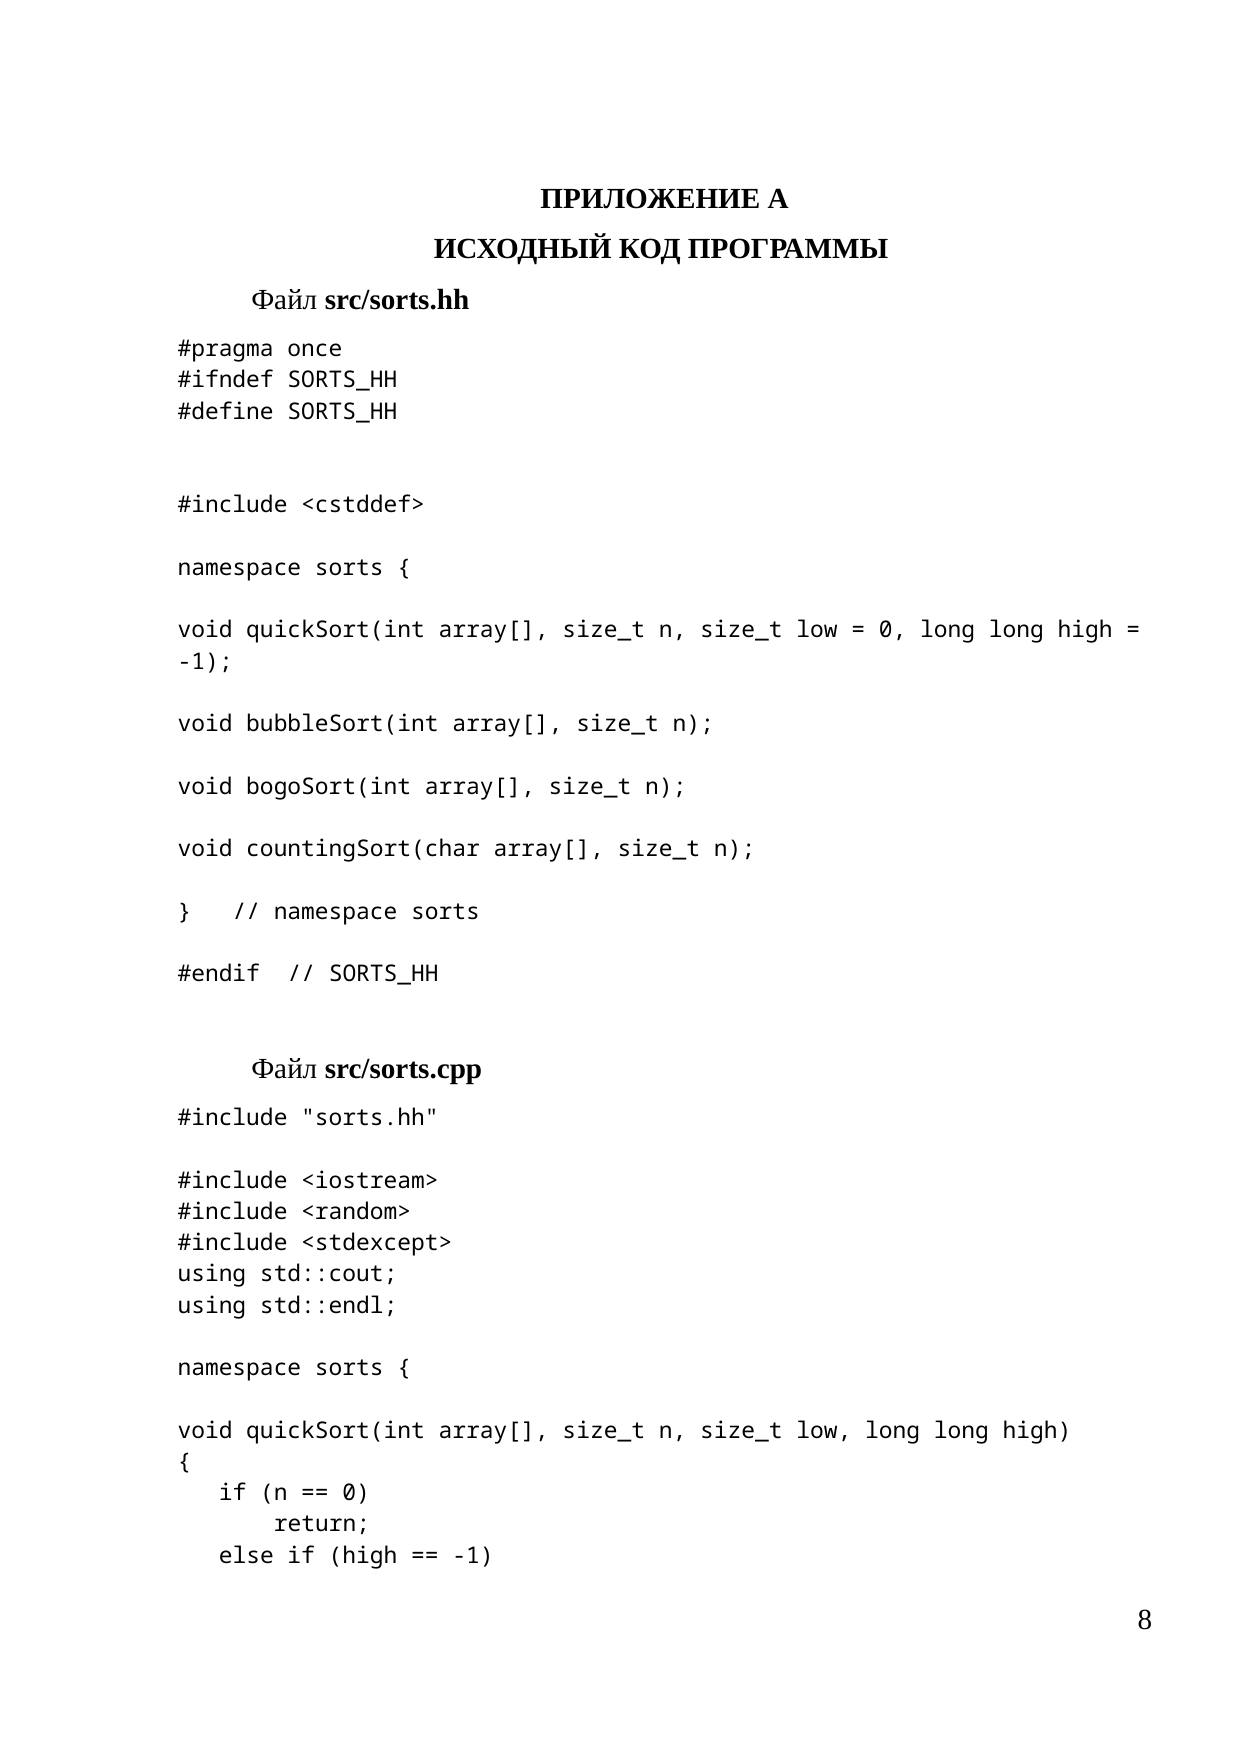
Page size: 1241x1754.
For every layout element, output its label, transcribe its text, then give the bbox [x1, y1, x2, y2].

subtitle Приложение А Исходный код программы [177, 181, 1152, 265]
text Файл src/sorts.cpp [177, 1051, 1152, 1084]
text #pragma once #ifndef SORTS_HH #define SORTS_HH [177, 332, 1152, 457]
text #include "sorts.hh" #include <iostream> #include <random> #include <stdexcept> using std::cout; using std::endl; namespace sorts { void quickSort(int array[], size_t n, size_t low, long long high) { if (n == 0) return; else if (high == -1) [177, 1101, 1152, 1570]
text #include <cstddef> namespace sorts { void quickSort(int array[], size_t n, size_t low = 0, long long high = -1); void bubbleSort(int array[], size_t n); void bogoSort(int array[], size_t n); void countingSort(char array[], size_t n); } // namespace sorts #endif // SORTS_HH [177, 488, 1152, 1051]
text Файл src/sorts.hh [177, 282, 1152, 315]
